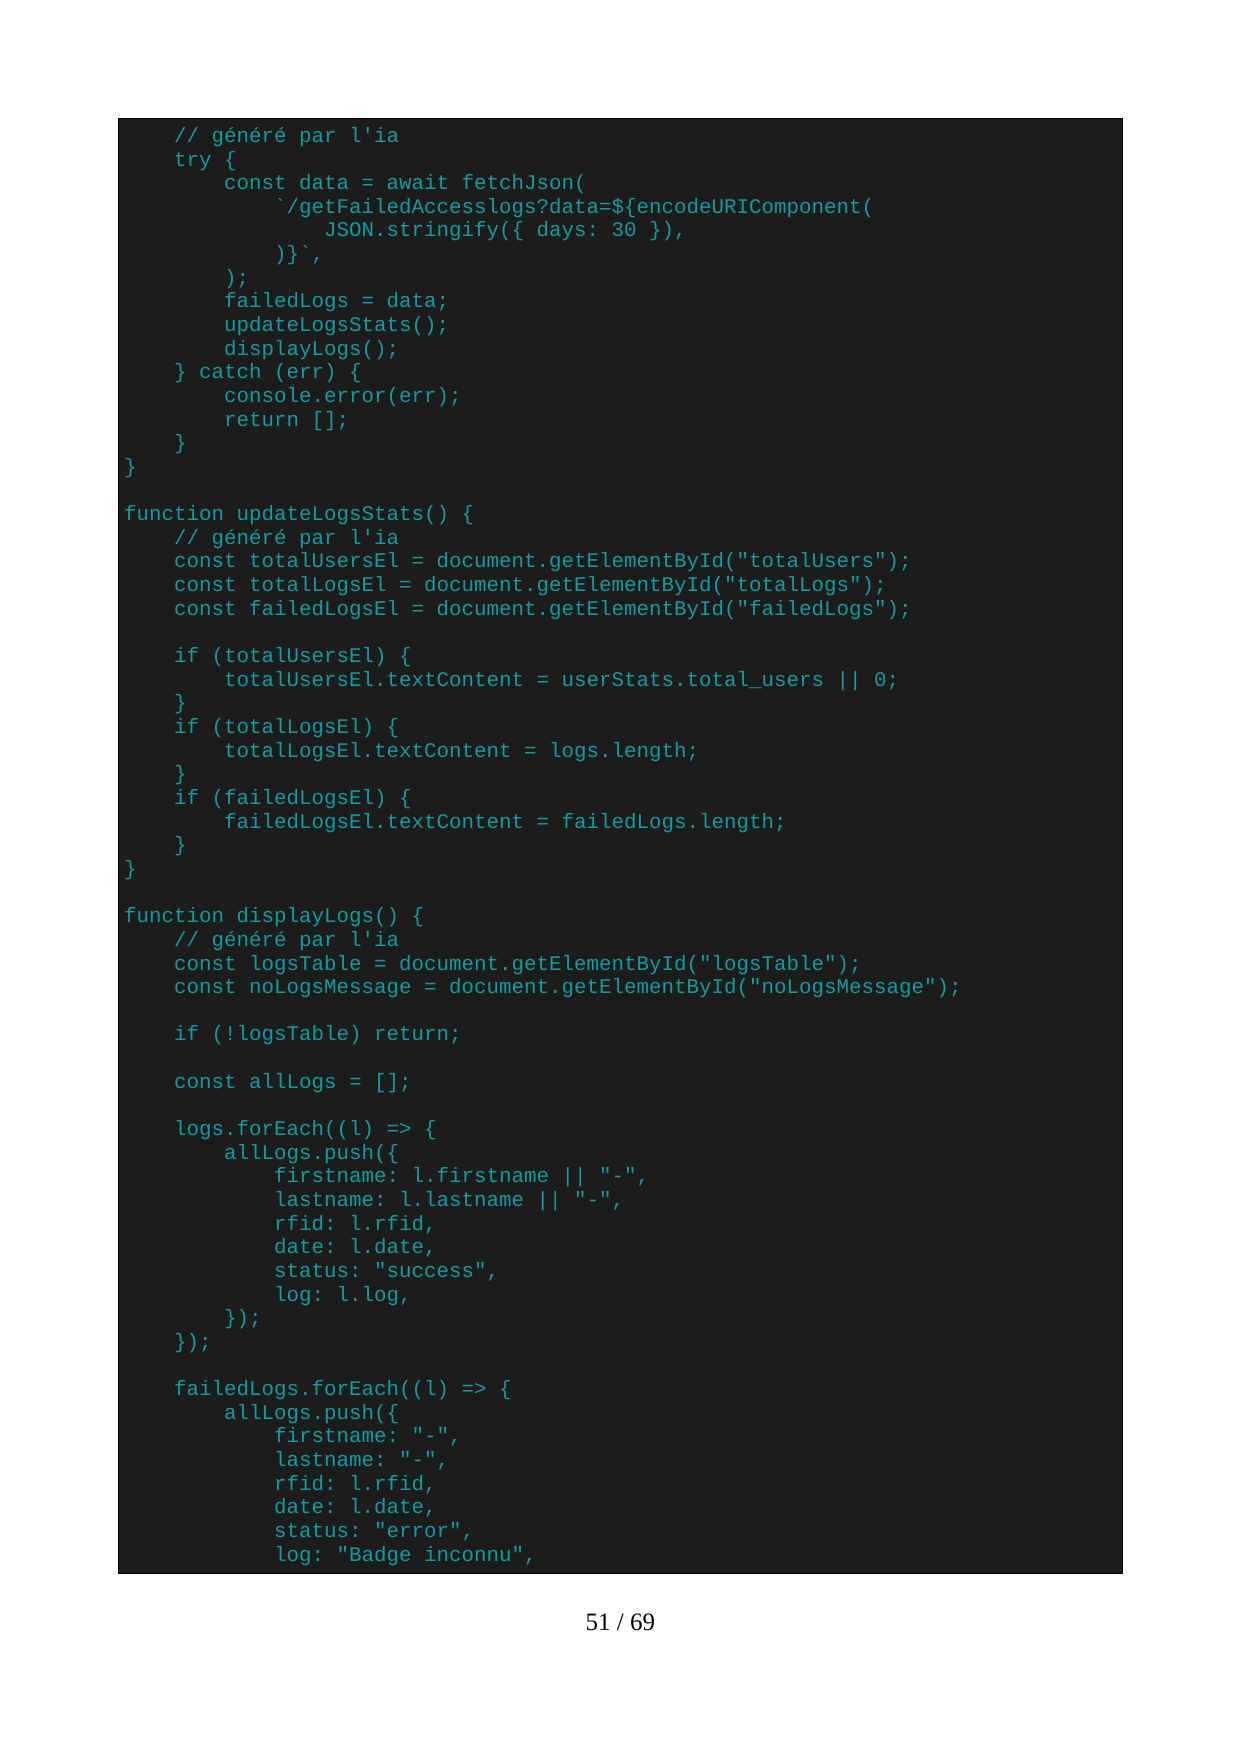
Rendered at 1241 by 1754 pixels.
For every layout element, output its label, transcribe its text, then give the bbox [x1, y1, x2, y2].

table_header // généré par l'ia try { const data = await fetchJson( `/getFailedAccesslogs?data=${encodeURIComponent( JSON.stringify({ days: 30 }), )}`, ); failedLogs = data; updateLogsStats(); displayLogs(); } catch (err) { console.error(err); return []; } } function updateLogsStats() { // généré par l'ia const totalUsersEl = document.getElementById("totalUsers"); const totalLogsEl = document.getElementById("totalLogs"); const failedLogsEl = document.getElementById("failedLogs"); if (totalUsersEl) { totalUsersEl.textContent = userStats.total_users || 0; } if (totalLogsEl) { totalLogsEl.textContent = logs.length; } if (failedLogsEl) { failedLogsEl.textContent = failedLogs.length; } } function displayLogs() { // généré par l'ia const logsTable = document.getElementById("logsTable"); const noLogsMessage = document.getElementById("noLogsMessage"); if (!logsTable) return; const allLogs = []; logs.forEach((l) => { allLogs.push({ firstname: l.firstname || "-", lastname: l.lastname || "-", rfid: l.rfid, date: l.date, status: "success", log: l.log, }); }); failedLogs.forEach((l) => { allLogs.push({ firstname: "-", lastname: "-", rfid: l.rfid, date: l.date, status: "error", log: "Badge inconnu", [119, 119, 1122, 1573]
